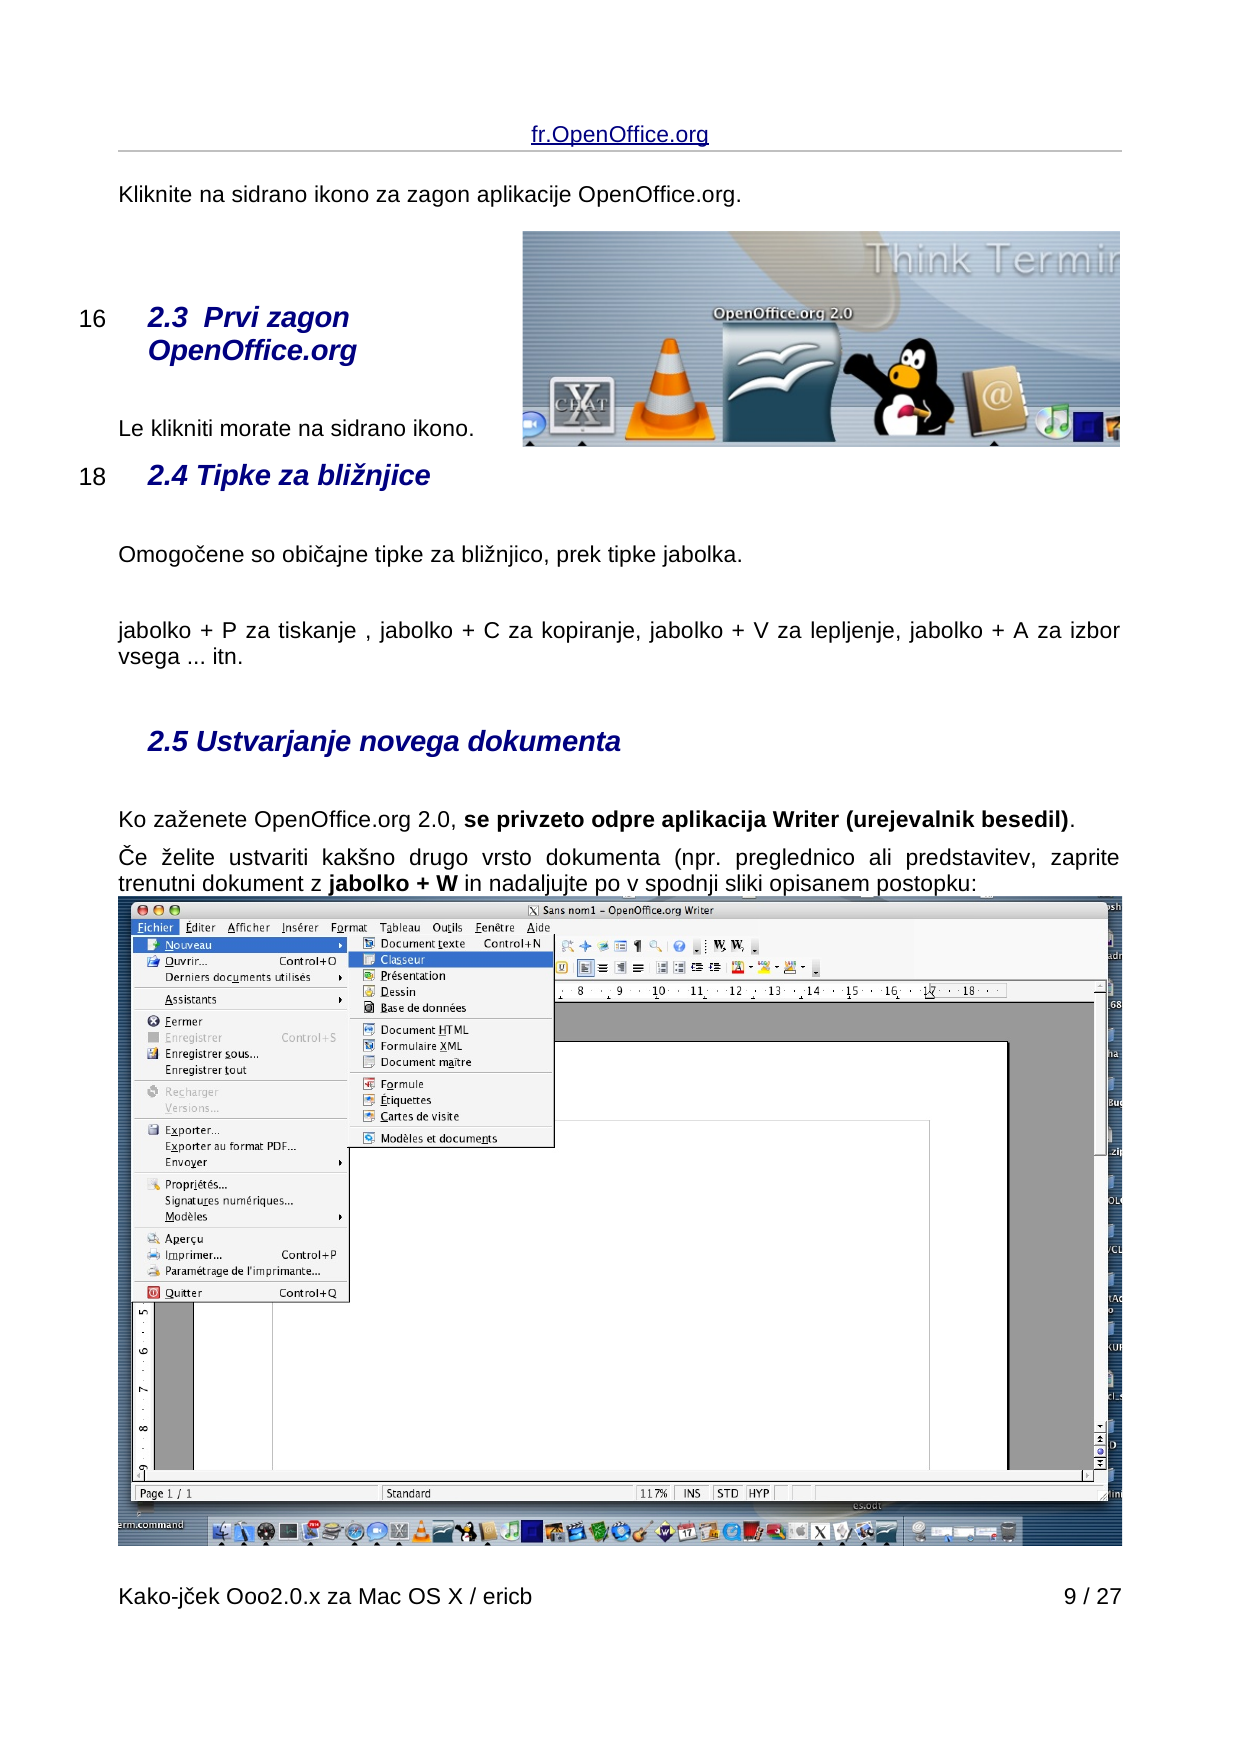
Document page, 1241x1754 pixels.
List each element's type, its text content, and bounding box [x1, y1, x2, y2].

picture [522, 231, 1120, 447]
subtitle Prvi zagon OpenOffice.org [148, 301, 522, 366]
text Ko zaženete OpenOffice.org 2.0, se privzeto odpre aplikacija Writer (urejevalnik besedil). [118, 807, 1122, 833]
picture [118, 896, 1123, 1546]
subtitle Ustvarjanje novega dokumenta [148, 724, 1122, 757]
subtitle Tipke za bližnjice [148, 459, 1122, 492]
text jabolko + P za tiskanje , jabolko + C za kopiranje, jabolko + V za lepljenje, jabolko + A za izbor vsega ... itn. [118, 617, 1122, 669]
text Če želite ustvariti kakšno drugo vrsto dokumenta (npr. preglednico ali predstavitev, zaprite trenutni dokument z jabolko + W in nadaljujte po v spodnji sliki opisanem postopku: [118, 844, 1122, 896]
text Le klikniti morate na sidrano ikono. [118, 416, 522, 442]
text Omogočene so običajne tipke za bližnjico, prek tipke jabolka. [118, 541, 1122, 567]
